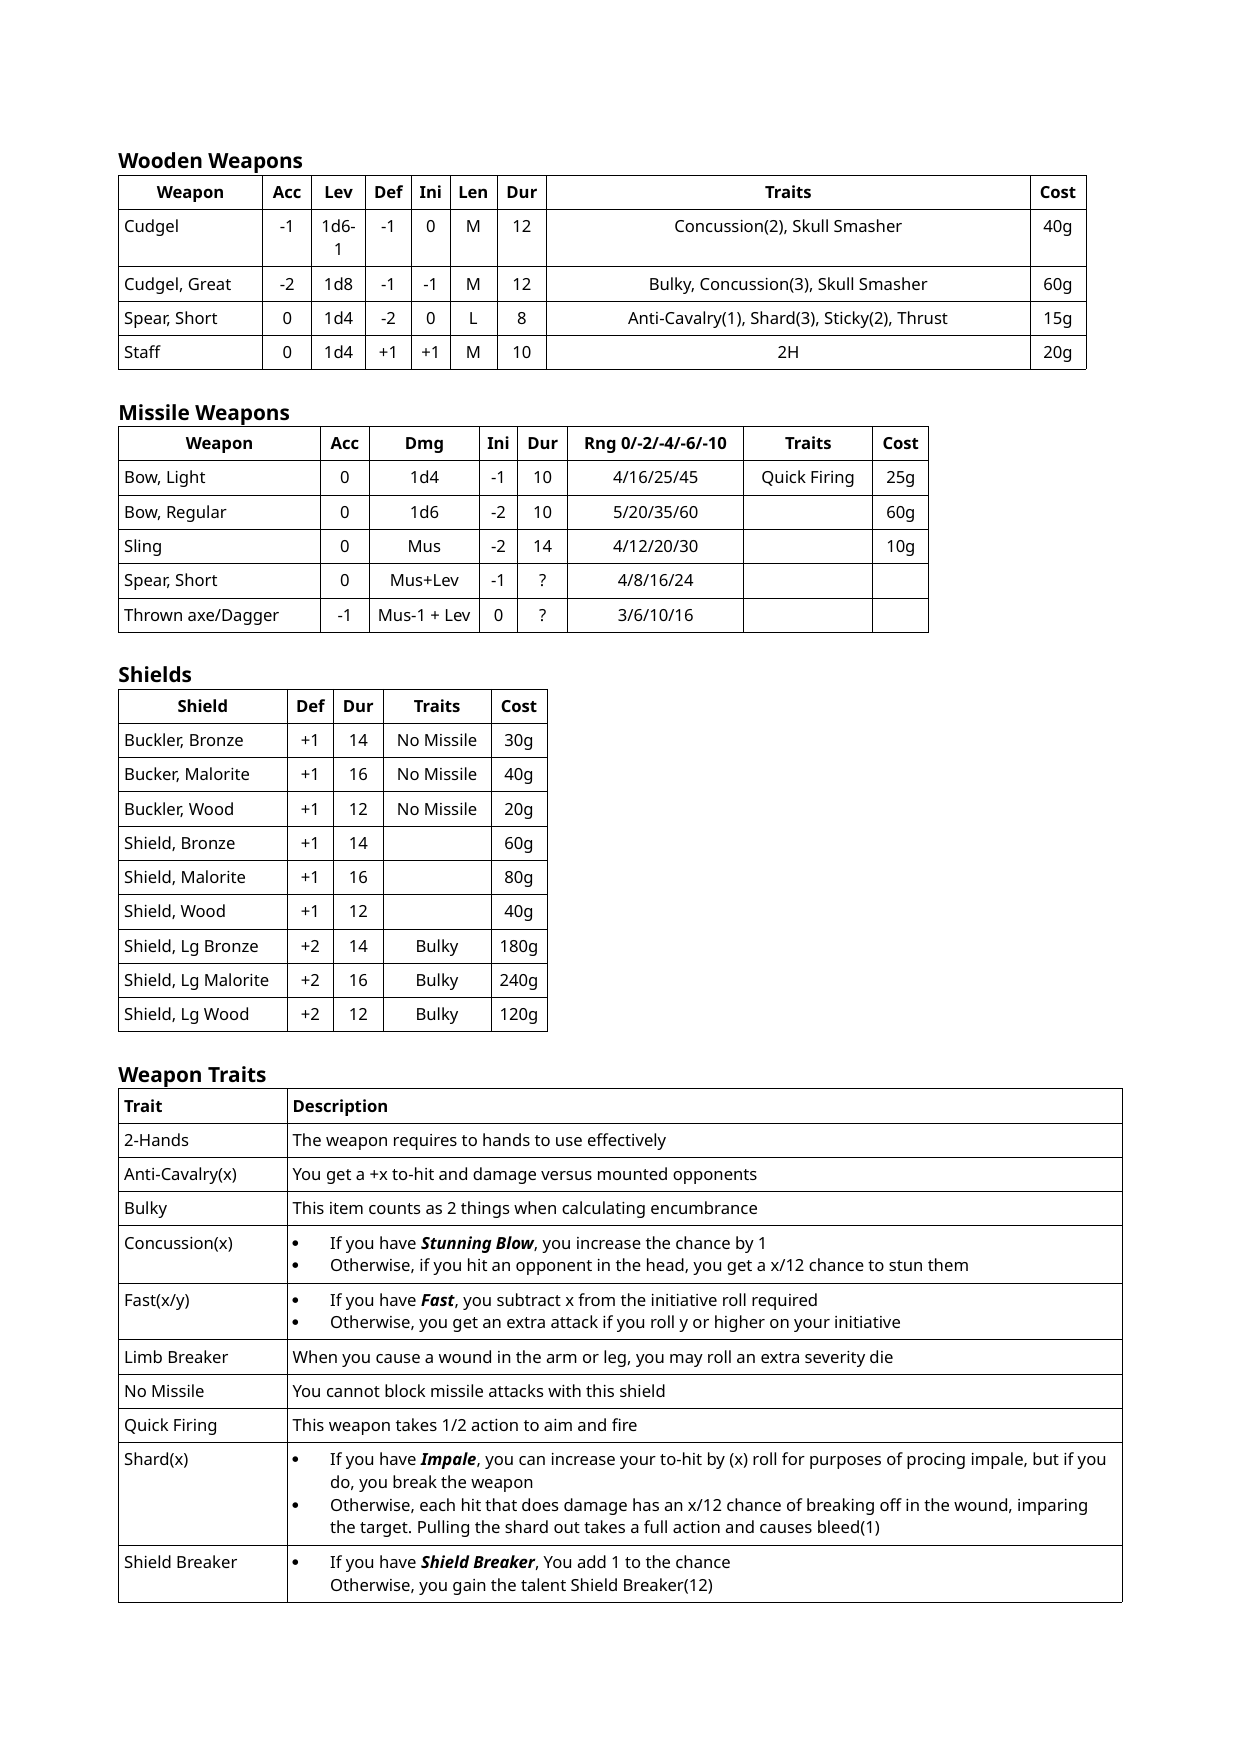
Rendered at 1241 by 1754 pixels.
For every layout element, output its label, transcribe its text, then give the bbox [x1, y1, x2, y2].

table_cell +1 [288, 861, 333, 894]
table_header Cost [873, 427, 928, 460]
table_cell If you have Shield Breaker, You add 1 to the chance Otherwise, you gain the talent Shield Breaker(12) [288, 1546, 1122, 1602]
table_cell 120g [492, 998, 547, 1031]
table_header Ini [480, 427, 517, 460]
table_cell [744, 599, 872, 632]
table_cell Mus-1 + Lev [370, 599, 479, 632]
table_cell M [451, 210, 497, 266]
table_cell 60g [1031, 267, 1086, 301]
table_header Weapon [119, 176, 262, 209]
table_cell 0 [263, 302, 311, 335]
table_header Acc [263, 176, 311, 209]
table_cell No Missile [384, 758, 491, 791]
table_cell Shield, Lg Bronze [119, 930, 287, 963]
table_cell If you have Impale, you can increase your to-hit by (x) roll for purposes of procing impale, but if you do, you break the weapon Otherwise, each hit that does damage has an x/12 chance of breaking off in the wound, imparing the target. Pulling the shard out takes a full action and causes bleed(1) [288, 1443, 1122, 1544]
table_cell Bucker, Malorite [119, 758, 287, 791]
table_header Def [366, 176, 411, 209]
table_cell Shield Breaker [119, 1546, 287, 1602]
table_header Dmg [370, 427, 479, 460]
table_cell 240g [492, 964, 547, 997]
table_cell 40g [492, 758, 547, 791]
table_cell Bow, Light [119, 461, 320, 494]
table_cell -2 [480, 530, 517, 563]
table_header Weapon [119, 427, 320, 460]
table_cell Quick Firing [119, 1409, 287, 1442]
table_cell +2 [288, 998, 333, 1031]
table_cell 60g [873, 496, 928, 529]
table_cell Concussion(2), Skull Smasher [547, 210, 1030, 266]
table_cell 8 [498, 302, 546, 335]
table_cell [384, 827, 491, 860]
table_cell 1d4 [312, 336, 365, 369]
table_cell 14 [334, 827, 383, 860]
table_cell 14 [334, 724, 383, 757]
table_cell 0 [321, 496, 369, 529]
table_cell Cudgel [119, 210, 262, 266]
table_cell 80g [492, 861, 547, 894]
table_cell 3/6/10/16 [568, 599, 743, 632]
table_cell 40g [1031, 210, 1086, 266]
table_cell Shield, Malorite [119, 861, 287, 894]
table_cell [384, 895, 491, 928]
table_cell 10 [498, 336, 546, 369]
table_cell Fast(x/y) [119, 1284, 287, 1339]
table_header Rng 0/-2/-4/-6/-10 [568, 427, 743, 460]
table_cell [873, 599, 928, 632]
table_cell You get a +x to-hit and damage versus mounted opponents [288, 1158, 1122, 1191]
table_cell 0 [321, 564, 369, 597]
table_header Acc [321, 427, 369, 460]
table_cell +1 [288, 758, 333, 791]
table_cell Mus [370, 530, 479, 563]
table_cell 4/16/25/45 [568, 461, 743, 494]
table_cell 4/8/16/24 [568, 564, 743, 597]
table_cell 1d4 [370, 461, 479, 494]
table_header Dur [498, 176, 546, 209]
table_cell Shield, Bronze [119, 827, 287, 860]
table_cell -1 [321, 599, 369, 632]
table_header Shield [119, 690, 287, 723]
table_cell 10g [873, 530, 928, 563]
table_cell +1 [412, 336, 450, 369]
table_cell [873, 564, 928, 597]
table_cell 0 [412, 210, 450, 266]
table_cell 0 [480, 599, 517, 632]
table_cell 25g [873, 461, 928, 494]
table_cell -2 [263, 267, 311, 301]
text Missile Weapons [118, 398, 1122, 426]
table_cell Bulky [384, 930, 491, 963]
table_cell 10 [518, 461, 567, 494]
table_cell Mus+Lev [370, 564, 479, 597]
table_cell You cannot block missile attacks with this shield [288, 1375, 1122, 1408]
table_cell 16 [334, 758, 383, 791]
table_header Cost [1031, 176, 1086, 209]
table_cell 16 [334, 964, 383, 997]
table_cell No Missile [119, 1375, 287, 1408]
table_cell 1d6 [370, 496, 479, 529]
table_cell Buckler, Wood [119, 792, 287, 826]
table_cell Sling [119, 530, 320, 563]
table_cell If you have Stunning Blow, you increase the chance by 1 Otherwise, if you hit an opponent in the head, you get a x/12 chance to stun them [288, 1226, 1122, 1282]
table_cell 0 [321, 461, 369, 494]
table_cell M [451, 267, 497, 301]
table_cell Shield, Lg Malorite [119, 964, 287, 997]
table_cell [744, 496, 872, 529]
table_cell Spear, Short [119, 302, 262, 335]
table_header Dur [518, 427, 567, 460]
table_header Cost [492, 690, 547, 723]
table_cell -1 [480, 564, 517, 597]
table_cell Quick Firing [744, 461, 872, 494]
table_header Dur [334, 690, 383, 723]
table_cell 2-Hands [119, 1124, 287, 1157]
table_cell L [451, 302, 497, 335]
table_cell 1d6-1 [312, 210, 365, 266]
table_header Def [288, 690, 333, 723]
table_cell Bulky [119, 1192, 287, 1225]
table_cell +1 [288, 895, 333, 928]
text Wooden Weapons [118, 147, 1122, 175]
table_cell If you have Fast, you subtract x from the initiative roll required Otherwise, you get an extra attack if you roll y or higher on your initiative [288, 1284, 1122, 1339]
table_cell 5/20/35/60 [568, 496, 743, 529]
table_cell 12 [498, 267, 546, 301]
table_cell Bulky [384, 964, 491, 997]
table_header Ini [412, 176, 450, 209]
table_cell -1 [263, 210, 311, 266]
table_cell This weapon takes 1/2 action to aim and fire [288, 1409, 1122, 1442]
table_cell Shard(x) [119, 1443, 287, 1544]
table_cell 40g [492, 895, 547, 928]
table_cell Shield, Wood [119, 895, 287, 928]
table_cell Limb Breaker [119, 1340, 287, 1374]
table_cell 12 [334, 998, 383, 1031]
table_cell Staff [119, 336, 262, 369]
table_cell -1 [412, 267, 450, 301]
table_cell 0 [321, 530, 369, 563]
table_cell 2H [547, 336, 1030, 369]
table_cell 0 [263, 336, 311, 369]
table_cell Thrown axe/Dagger [119, 599, 320, 632]
table_cell [744, 564, 872, 597]
table_cell Shield, Lg Wood [119, 998, 287, 1031]
table_cell Bulky [384, 998, 491, 1031]
table_cell 14 [518, 530, 567, 563]
table_cell [384, 861, 491, 894]
table_cell Concussion(x) [119, 1226, 287, 1282]
text Shields [118, 660, 1122, 689]
table_cell -2 [480, 496, 517, 529]
table_cell [744, 530, 872, 563]
table_header Traits [384, 690, 491, 723]
table_cell Buckler, Bronze [119, 724, 287, 757]
table_cell 1d8 [312, 267, 365, 301]
table_cell Bow, Regular [119, 496, 320, 529]
table_cell 15g [1031, 302, 1086, 335]
table_cell +2 [288, 964, 333, 997]
table_cell 16 [334, 861, 383, 894]
table_header Traits [744, 427, 872, 460]
table_cell The weapon requires to hands to use effectively [288, 1124, 1122, 1157]
table_cell +1 [288, 792, 333, 826]
table_cell 180g [492, 930, 547, 963]
table_cell 60g [492, 827, 547, 860]
table_cell 1d4 [312, 302, 365, 335]
text Weapon Traits [118, 1060, 1122, 1088]
table_cell +1 [288, 827, 333, 860]
table_header Description [288, 1089, 1122, 1123]
table_cell Bulky, Concussion(3), Skull Smasher [547, 267, 1030, 301]
table_cell Anti-Cavalry(x) [119, 1158, 287, 1191]
table_cell -1 [366, 267, 411, 301]
table_cell +1 [366, 336, 411, 369]
table_cell 4/12/20/30 [568, 530, 743, 563]
table_header Len [451, 176, 497, 209]
table_cell 14 [334, 930, 383, 963]
table_cell 12 [498, 210, 546, 266]
table_cell 12 [334, 792, 383, 826]
table_cell -1 [366, 210, 411, 266]
table_cell This item counts as 2 things when calculating encumbrance [288, 1192, 1122, 1225]
table_header Trait [119, 1089, 287, 1123]
table_cell 12 [334, 895, 383, 928]
table_header Lev [312, 176, 365, 209]
table_cell No Missile [384, 792, 491, 826]
table_cell 10 [518, 496, 567, 529]
table_cell 20g [1031, 336, 1086, 369]
table_cell ? [518, 564, 567, 597]
table_cell 30g [492, 724, 547, 757]
table_cell ? [518, 599, 567, 632]
table_cell -1 [480, 461, 517, 494]
table_cell 20g [492, 792, 547, 826]
table_cell Cudgel, Great [119, 267, 262, 301]
table_cell +1 [288, 724, 333, 757]
table_cell When you cause a wound in the arm or leg, you may roll an extra severity die [288, 1340, 1122, 1374]
table_cell No Missile [384, 724, 491, 757]
table_cell -2 [366, 302, 411, 335]
table_cell +2 [288, 930, 333, 963]
table_cell M [451, 336, 497, 369]
table_cell Anti-Cavalry(1), Shard(3), Sticky(2), Thrust [547, 302, 1030, 335]
table_cell 0 [412, 302, 450, 335]
table_header Traits [547, 176, 1030, 209]
table_cell Spear, Short [119, 564, 320, 597]
